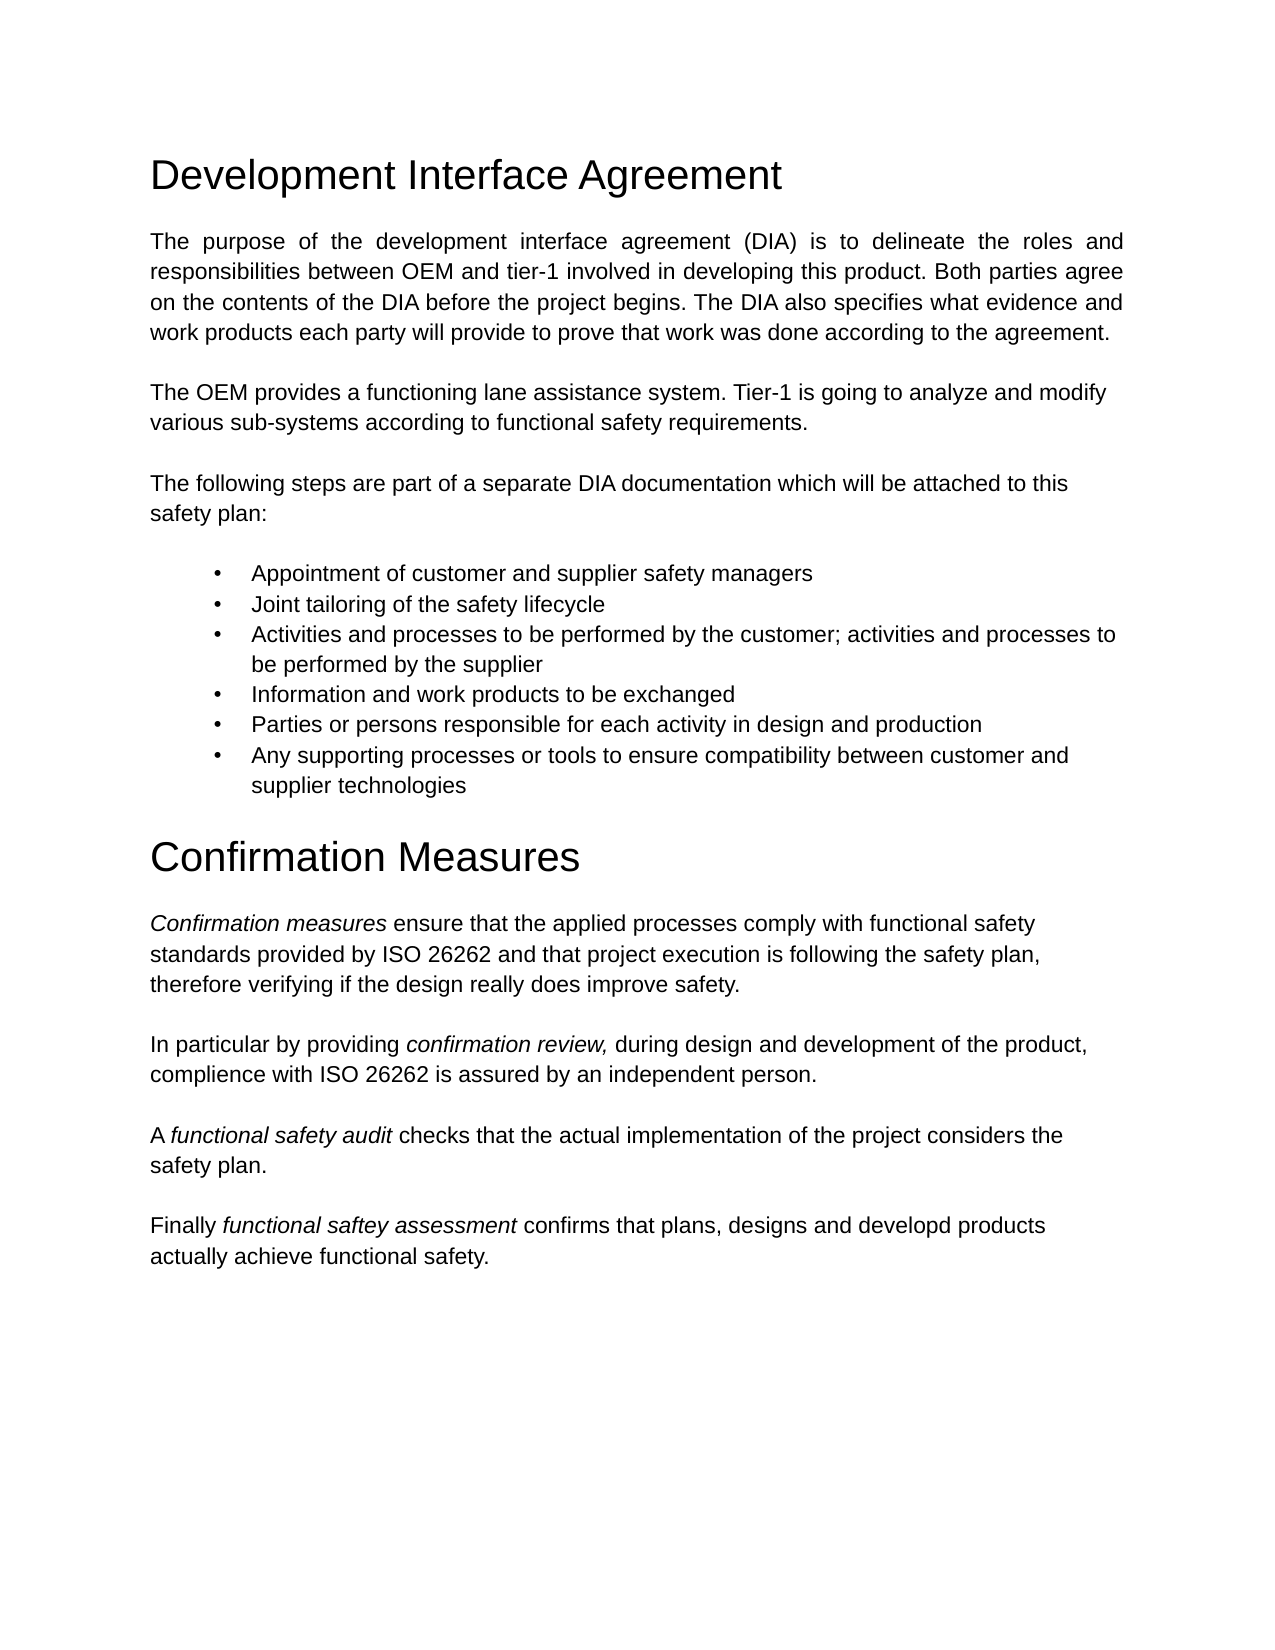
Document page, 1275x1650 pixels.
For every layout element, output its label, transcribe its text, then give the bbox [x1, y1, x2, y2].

list Parties or persons responsible for each activity in design and production [214, 711, 1125, 738]
list Information and work products to be exchanged [214, 681, 1125, 708]
list Confirmation measures ensure that the applied processes comply with functional safety standards provided by ISO 26262 and that project execution is following the safety plan, therefore verifying if the design really does improve safety. [150, 910, 1125, 997]
list Activities and processes to be performed by the customer; activities and processes to be performed by the supplier [214, 621, 1125, 677]
list Appointment of customer and supplier safety managers [214, 560, 1125, 587]
list Joint tailoring of the safety lifecycle [214, 591, 1125, 617]
subtitle Confirmation Measures [150, 832, 1125, 880]
list A functional safety audit checks that the actual implementation of the project considers the safety plan. [150, 1122, 1125, 1178]
text The OEM provides a functioning lane assistance system. Tier-1 is going to analyze and modify various sub-systems according to functional safety requirements. [150, 379, 1125, 436]
list In particular by providing confirmation review, during design and development of the product, complience with ISO 26262 is assured by an independent person. [150, 1031, 1125, 1088]
subtitle Development Interface Agreement [150, 150, 1125, 198]
text The following steps are part of a separate DIA documentation which will be attached to this safety plan: [150, 470, 1125, 526]
list Finally functional saftey assessment confirms that plans, designs and developd products actually achieve functional safety. [150, 1212, 1125, 1269]
text The purpose of the development interface agreement (DIA) is to delineate the roles and responsibilities between OEM and tier-1 involved in developing this product. Both parties agree on the contents of the DIA before the project begins. The DIA also specifies what evidence and work products each party will provide to prove that work was done according to the agreement. [150, 228, 1125, 345]
list Any supporting processes or tools to ensure compatibility between customer and supplier technologies [214, 742, 1125, 798]
